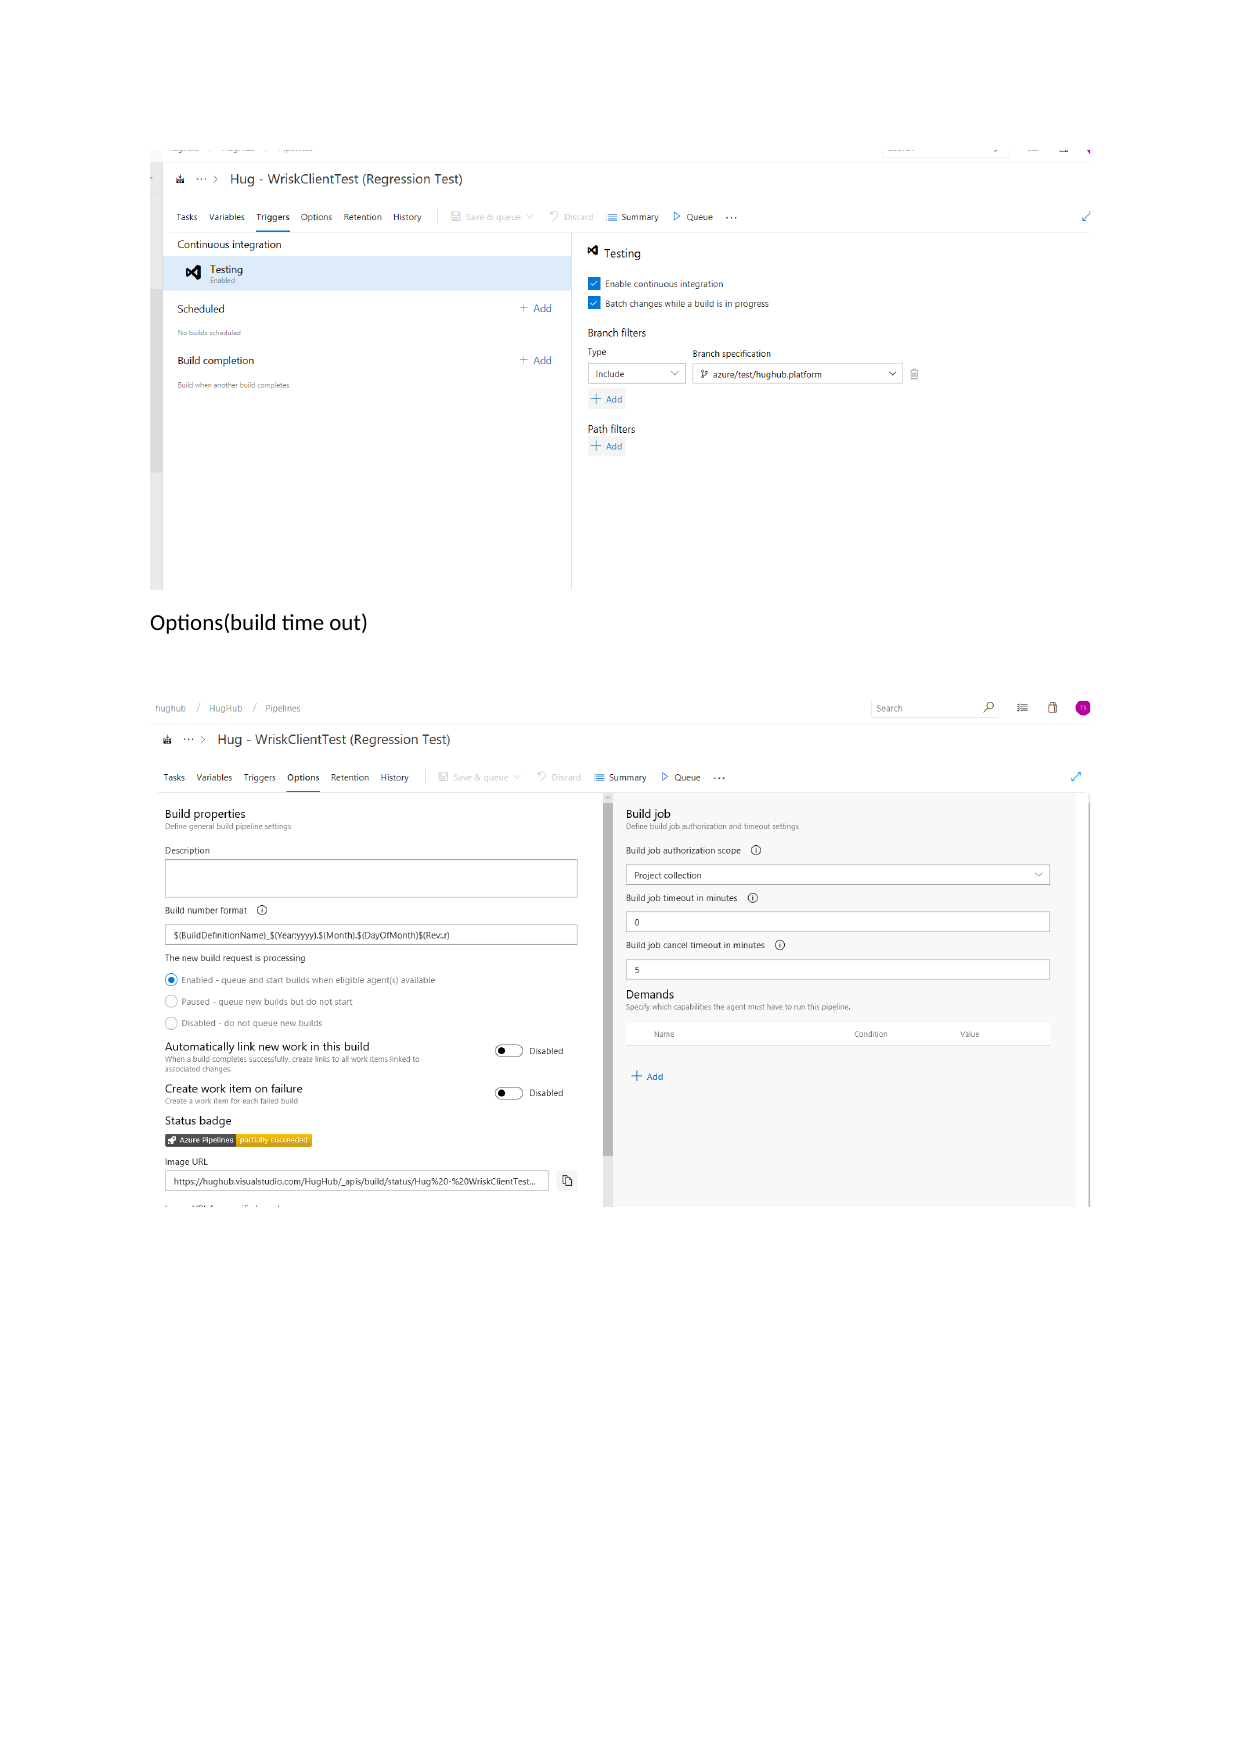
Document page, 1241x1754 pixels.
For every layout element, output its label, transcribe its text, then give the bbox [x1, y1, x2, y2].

text Options(build time out) [150, 608, 1090, 636]
